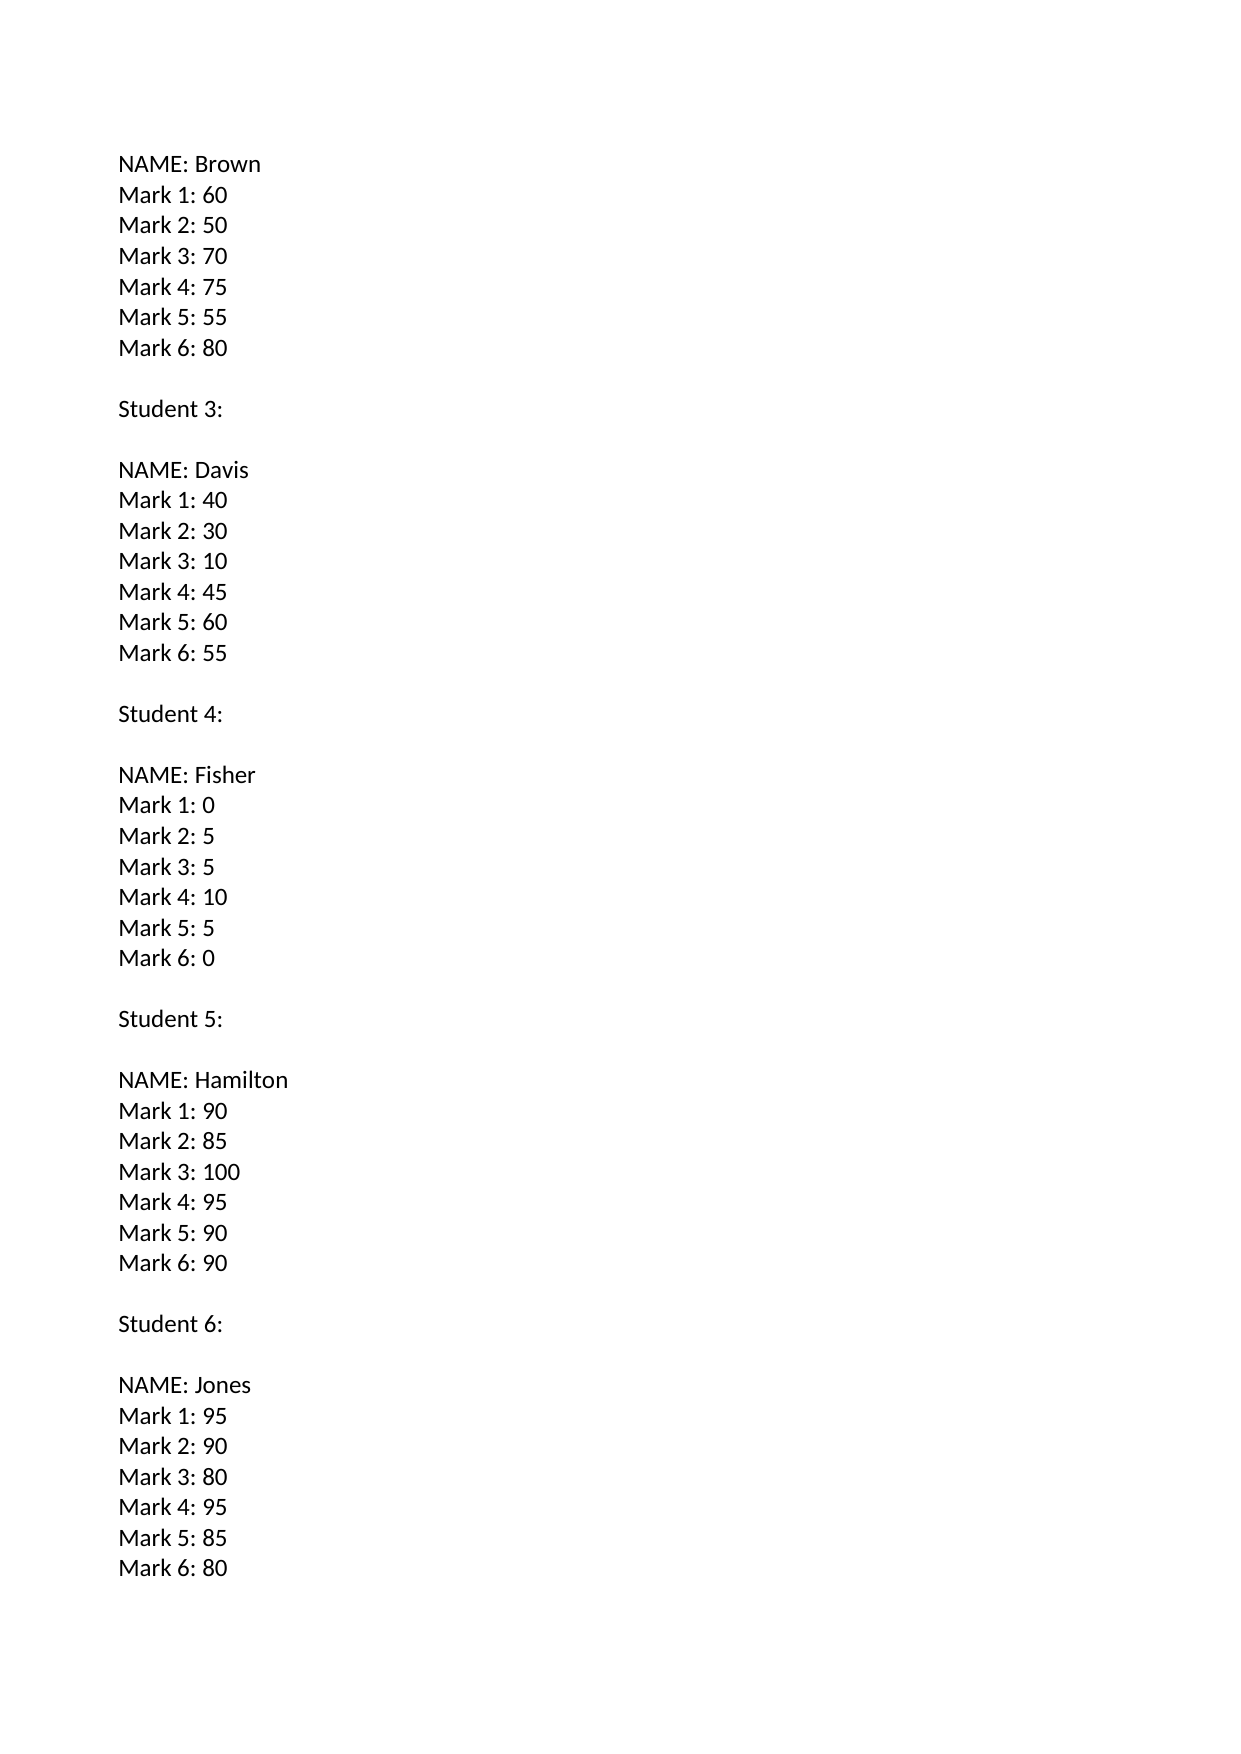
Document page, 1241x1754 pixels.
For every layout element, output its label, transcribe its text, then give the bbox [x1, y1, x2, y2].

text Mark 2: 30 [118, 515, 1122, 545]
text Mark 4: 75 [118, 271, 1122, 301]
text Mark 1: 95 [118, 1400, 1122, 1431]
text Mark 6: 80 [118, 332, 1122, 362]
text Mark 4: 45 [118, 576, 1122, 606]
text Mark 1: 60 [118, 179, 1122, 210]
text NAME: Jones [118, 1369, 1122, 1400]
text Mark 2: 85 [118, 1125, 1122, 1156]
text Mark 1: 90 [118, 1095, 1122, 1125]
text Student 5: [118, 1003, 1122, 1034]
text Mark 4: 95 [118, 1492, 1122, 1522]
text Mark 4: 95 [118, 1186, 1122, 1217]
text Student 4: [118, 698, 1122, 728]
text Mark 5: 55 [118, 301, 1122, 332]
text Mark 4: 10 [118, 881, 1122, 912]
text Mark 6: 80 [118, 1553, 1122, 1583]
text Mark 5: 85 [118, 1522, 1122, 1553]
text NAME: Hamilton [118, 1064, 1122, 1095]
text Mark 6: 0 [118, 942, 1122, 973]
text Mark 2: 5 [118, 820, 1122, 851]
text Mark 1: 40 [118, 484, 1122, 515]
text NAME: Davis [118, 454, 1122, 484]
text Student 6: [118, 1308, 1122, 1339]
text Student 3: [118, 393, 1122, 423]
text Mark 3: 10 [118, 545, 1122, 576]
text Mark 3: 100 [118, 1156, 1122, 1186]
text Mark 5: 60 [118, 606, 1122, 637]
text Mark 3: 70 [118, 240, 1122, 271]
text Mark 3: 80 [118, 1461, 1122, 1492]
text NAME: Fisher [118, 759, 1122, 789]
text Mark 2: 50 [118, 210, 1122, 240]
text NAME: Brown [118, 149, 1122, 179]
text Mark 1: 0 [118, 789, 1122, 820]
text Mark 6: 90 [118, 1247, 1122, 1278]
text Mark 5: 90 [118, 1217, 1122, 1247]
text Mark 6: 55 [118, 637, 1122, 667]
text Mark 3: 5 [118, 851, 1122, 881]
text Mark 5: 5 [118, 912, 1122, 942]
text Mark 2: 90 [118, 1431, 1122, 1461]
